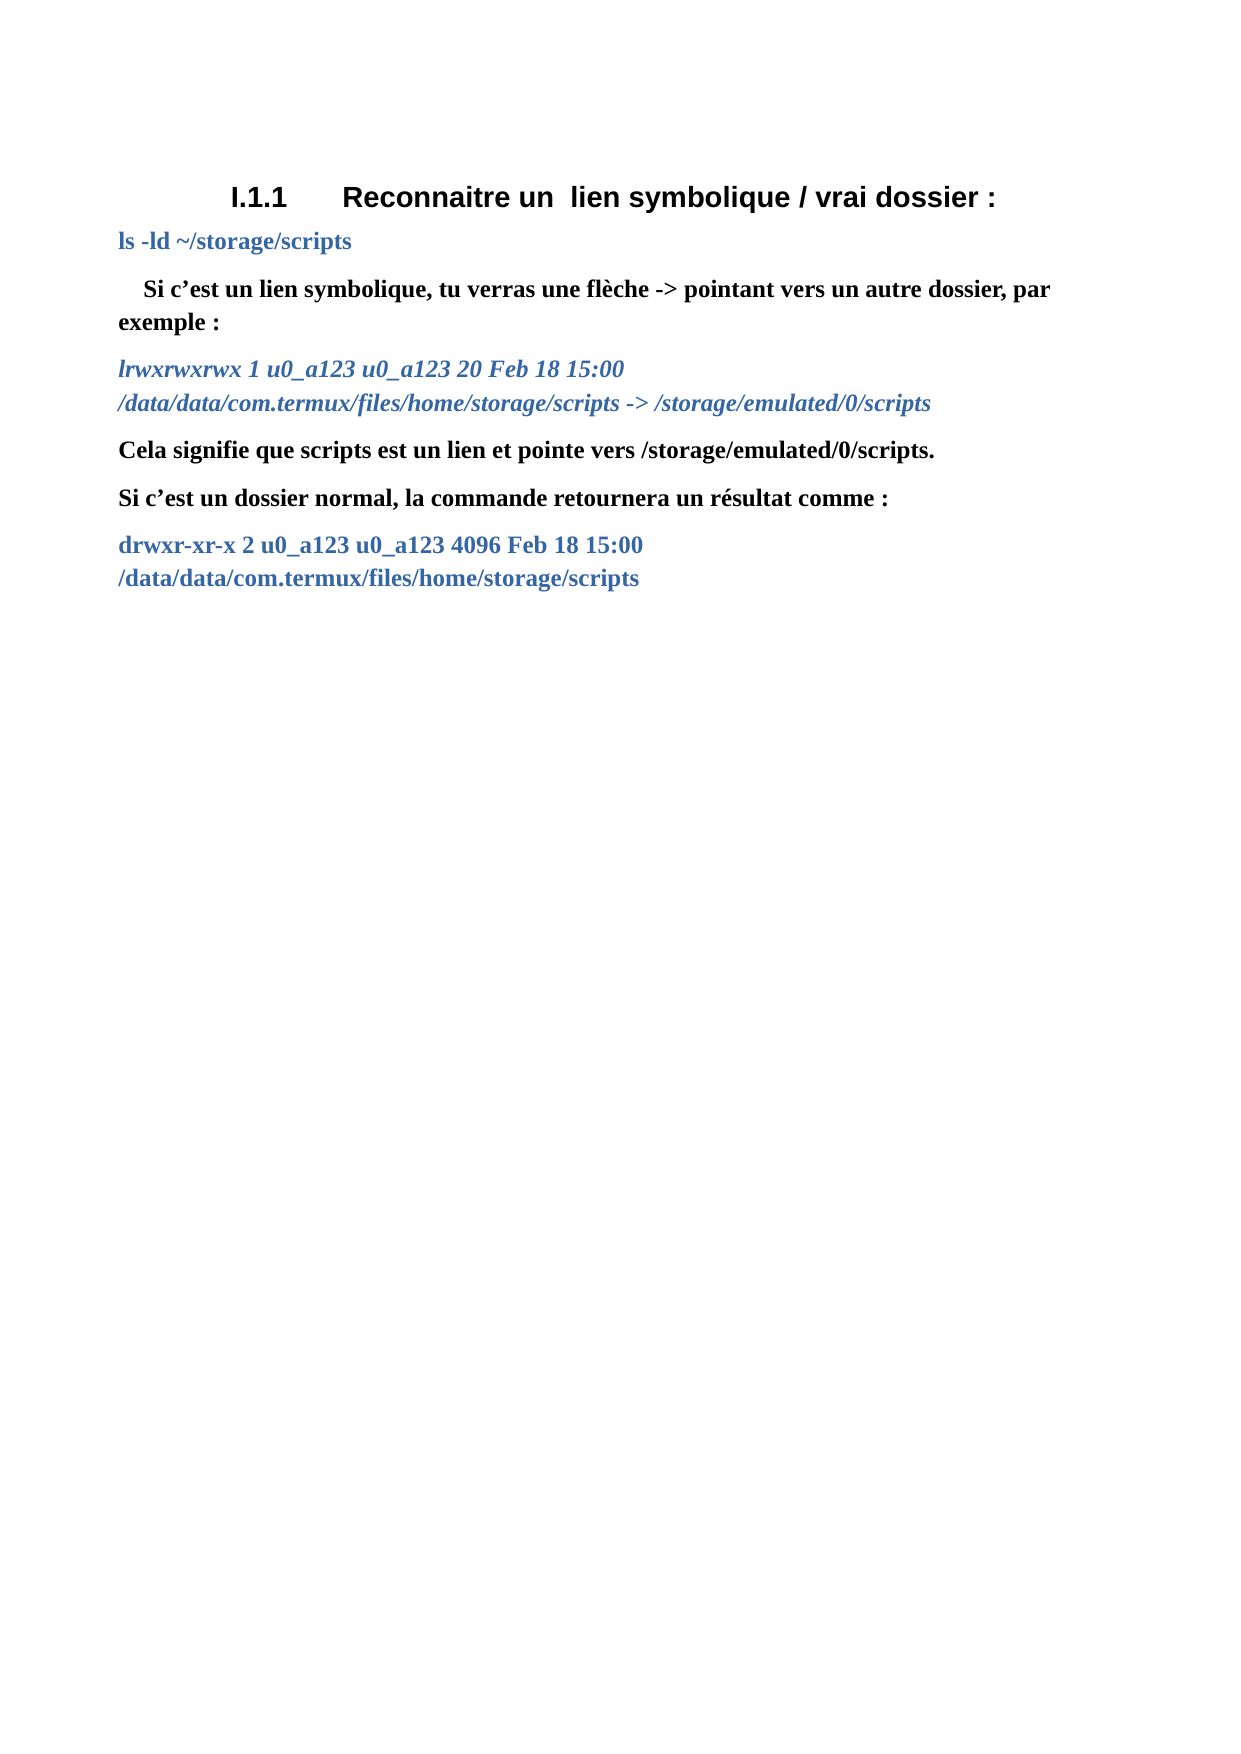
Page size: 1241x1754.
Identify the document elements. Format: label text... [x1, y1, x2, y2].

text Si c’est un lien symbolique, tu verras une flèche -> pointant vers un autre dossier, par exemple : [118, 274, 1122, 336]
text lrwxrwxrwx 1 u0_a123 u0_a123 20 Feb 18 15:00 /data/data/com.termux/files/home/storage/scripts -> /storage/emulated/0/scripts [118, 354, 1122, 416]
text ls -ld ~/storage/scripts [118, 226, 1122, 255]
text Si c’est un dossier normal, la commande retournera un résultat comme : [118, 483, 1122, 512]
text Cela signifie que scripts est un lien et pointe vers /storage/emulated/0/scripts. [118, 435, 1122, 464]
subtitle Reconnaitre un lien symbolique / vrai dossier : [231, 180, 1122, 214]
text drwxr-xr-x 2 u0_a123 u0_a123 4096 Feb 18 15:00 /data/data/com.termux/files/home/storage/scripts [118, 530, 1122, 592]
